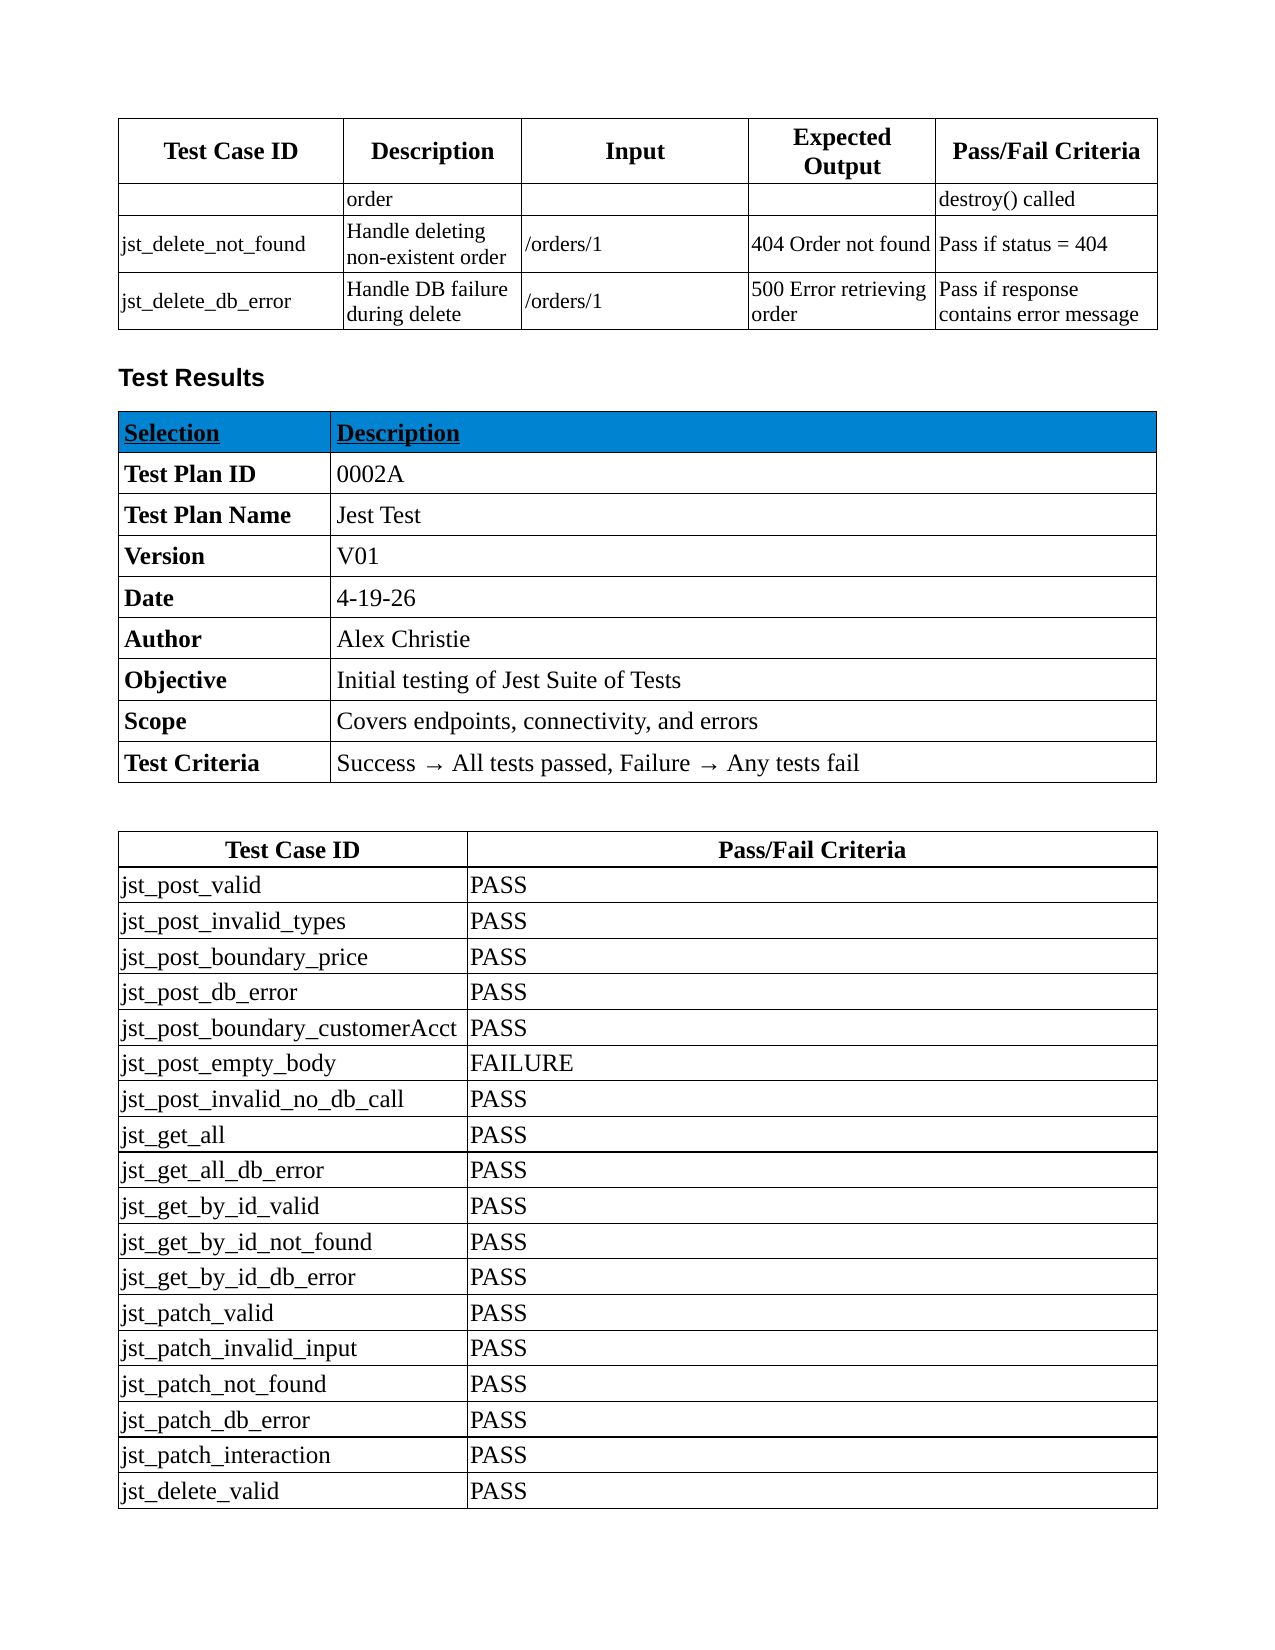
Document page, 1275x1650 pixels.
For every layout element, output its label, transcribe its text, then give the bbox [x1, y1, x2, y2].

table_cell PASS [468, 1188, 1157, 1223]
table_cell Test Plan ID [119, 453, 330, 493]
table_cell Initial testing of Jest Suite of Tests [331, 659, 1156, 699]
table_cell Version [119, 536, 330, 576]
table_cell PASS [468, 868, 1157, 902]
table_cell [522, 184, 748, 214]
table_cell /orders/1 [522, 216, 748, 272]
table_cell PASS [468, 1295, 1157, 1329]
table_cell PASS [468, 1224, 1157, 1258]
table_cell Handle DB failure during delete [344, 273, 521, 329]
table_cell Handle deleting non-existent order [344, 216, 521, 272]
table_header Test Case ID [119, 832, 467, 866]
table_cell Date [119, 577, 330, 617]
table_cell jst_post_empty_body [119, 1046, 467, 1080]
table_cell Jest Test [331, 494, 1156, 534]
table_cell [749, 184, 935, 214]
table_cell jst_get_by_id_valid [119, 1188, 467, 1223]
table_cell PASS [468, 1153, 1157, 1187]
table_cell Test Criteria [119, 742, 330, 782]
table_cell jst_post_invalid_no_db_call [119, 1081, 467, 1116]
table_cell [119, 184, 343, 214]
table_cell jst_delete_db_error [119, 273, 343, 329]
table_cell PASS [468, 1438, 1157, 1472]
table_cell jst_get_all_db_error [119, 1153, 467, 1187]
table_cell jst_delete_valid [119, 1473, 467, 1508]
table_cell jst_patch_interaction [119, 1438, 467, 1472]
table_cell PASS [468, 903, 1157, 938]
table_cell Pass if response contains error message [936, 273, 1157, 329]
table_cell jst_post_db_error [119, 974, 467, 1009]
table_cell PASS [468, 1402, 1157, 1436]
table_cell jst_patch_not_found [119, 1366, 467, 1401]
table_header Input [522, 119, 748, 182]
table_cell Scope [119, 701, 330, 741]
table_header Pass/Fail Criteria [936, 119, 1157, 182]
table_cell 4-19-26 [331, 577, 1156, 617]
table_cell V01 [331, 536, 1156, 576]
table_cell Success → All tests passed, Failure → Any tests fail [331, 742, 1156, 782]
table_cell PASS [468, 974, 1157, 1009]
table_cell jst_post_invalid_types [119, 903, 467, 938]
table_cell PASS [468, 1366, 1157, 1401]
table_cell jst_get_by_id_not_found [119, 1224, 467, 1258]
text Test Results [118, 330, 1157, 392]
table_cell jst_get_all [119, 1117, 467, 1151]
table_cell PASS [468, 1473, 1157, 1508]
table_cell Alex Christie [331, 618, 1156, 658]
table_header Description [331, 412, 1156, 452]
table_cell Author [119, 618, 330, 658]
table_cell jst_patch_valid [119, 1295, 467, 1329]
table_cell PASS [468, 1010, 1157, 1044]
table_cell destroy() called [936, 184, 1157, 214]
table_cell PASS [468, 1331, 1157, 1365]
table_header Pass/Fail Criteria [468, 832, 1157, 866]
table_cell PASS [468, 1081, 1157, 1116]
table_cell Test Plan Name [119, 494, 330, 534]
table_cell order [344, 184, 521, 214]
table_cell 500 Error retrieving order [749, 273, 935, 329]
table_header Test Case ID [119, 119, 343, 182]
table_cell Pass if status = 404 [936, 216, 1157, 272]
table_cell jst_post_boundary_customerAcct [119, 1010, 467, 1044]
table_cell 0002A [331, 453, 1156, 493]
table_cell PASS [468, 1259, 1157, 1294]
table_header Expected Output [749, 119, 935, 182]
table_cell jst_patch_invalid_input [119, 1331, 467, 1365]
table_header Description [344, 119, 521, 182]
table_cell jst_post_boundary_price [119, 939, 467, 973]
table_cell FAILURE [468, 1046, 1157, 1080]
table_cell 404 Order not found [749, 216, 935, 272]
table_cell jst_delete_not_found [119, 216, 343, 272]
table_cell Covers endpoints, connectivity, and errors [331, 701, 1156, 741]
table_cell jst_get_by_id_db_error [119, 1259, 467, 1294]
table_cell PASS [468, 1117, 1157, 1151]
table_header Selection [119, 412, 330, 452]
table_cell PASS [468, 939, 1157, 973]
table_cell /orders/1 [522, 273, 748, 329]
table_cell jst_post_valid [119, 868, 467, 902]
table_cell Objective [119, 659, 330, 699]
table_cell jst_patch_db_error [119, 1402, 467, 1436]
